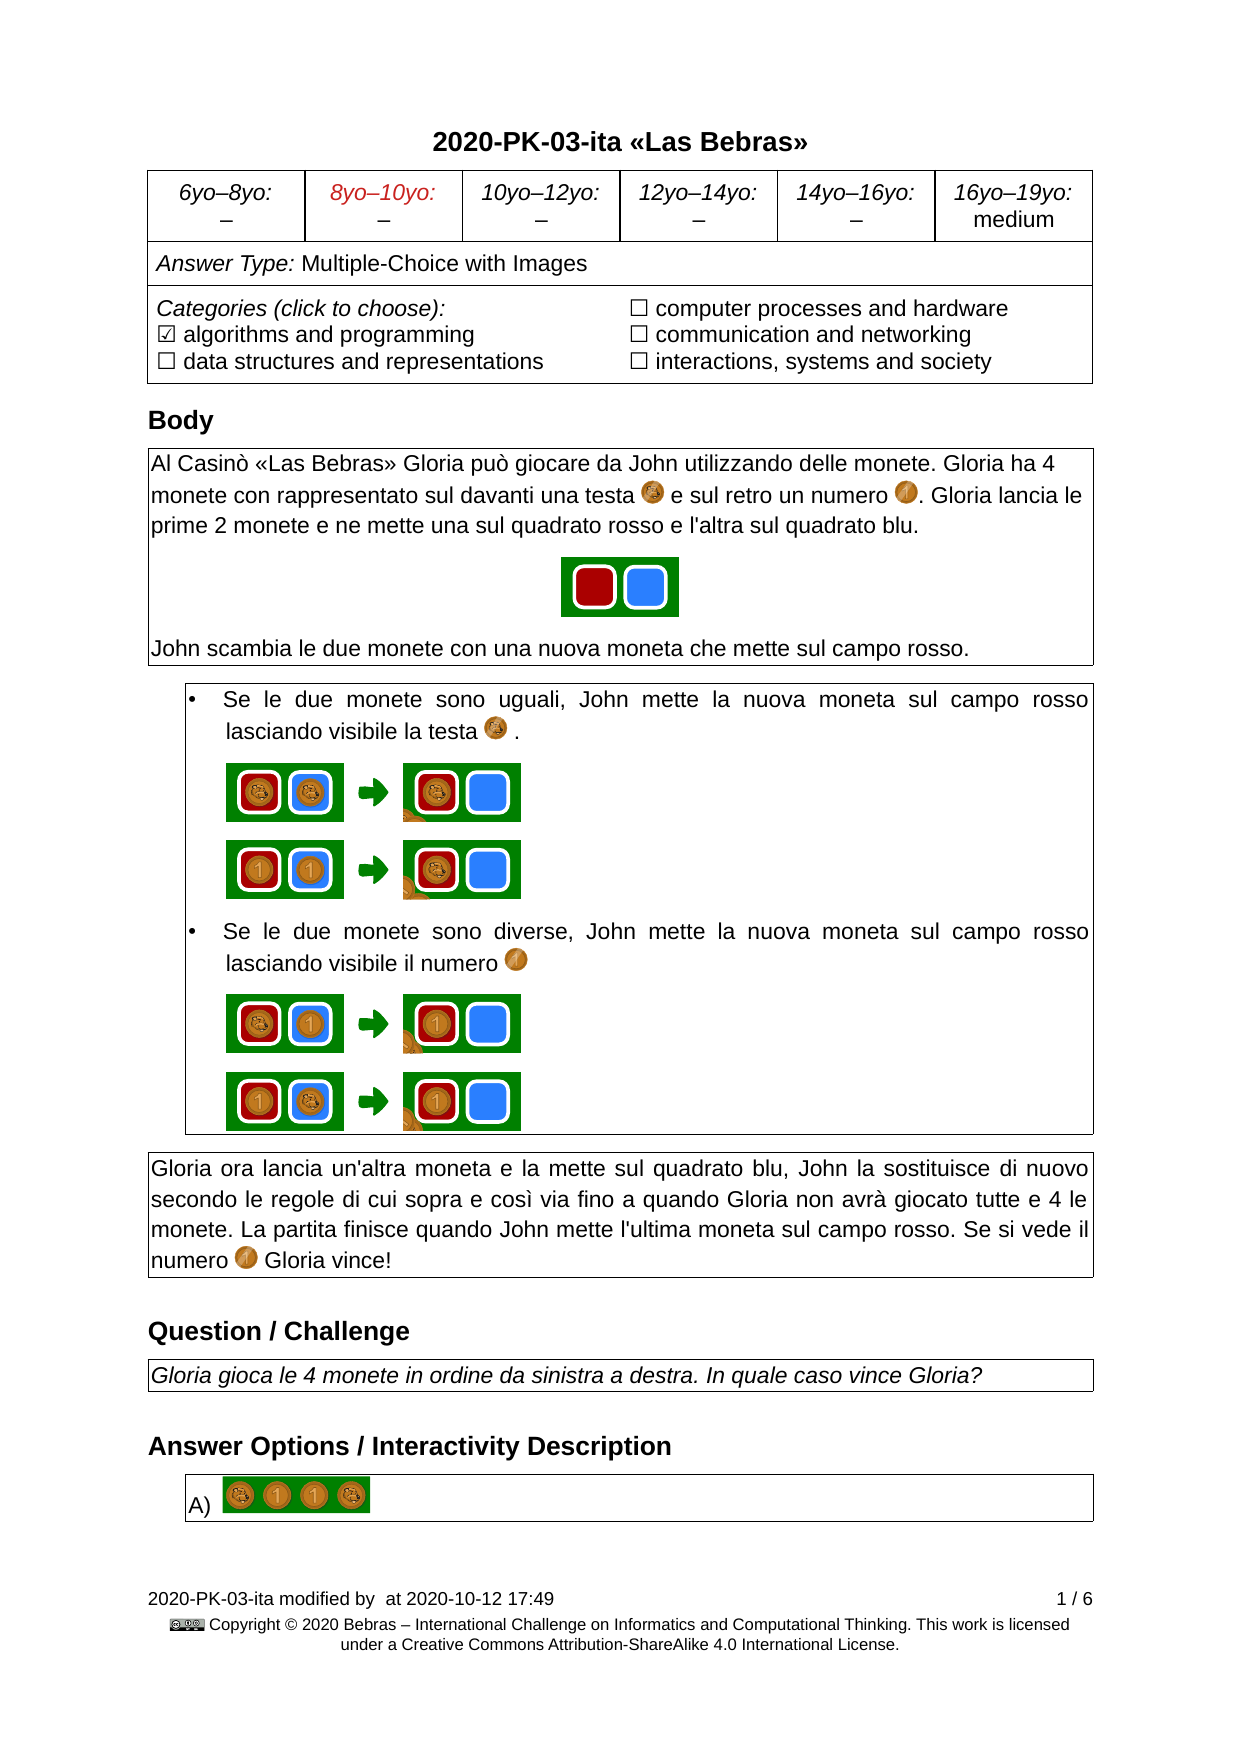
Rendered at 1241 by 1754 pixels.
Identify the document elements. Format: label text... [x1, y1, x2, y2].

text Gloria gioca le 4 monete in ordine da sinistra a destra. In quale caso vince Gloria? [149, 1360, 1093, 1391]
subtitle 2020-PK-03-ita «Las Bebras» [148, 125, 1093, 157]
subtitle Body [148, 404, 1093, 435]
table_header 16yo–19yo: medium [936, 171, 1092, 241]
subtitle Question / Challenge [148, 1316, 1093, 1346]
table_cell ☐ computer processes and hardware ☐ communication and networking ☐ interactions, systems and society [620, 286, 1092, 383]
list Se le due monete sono uguali, John mette la nuova moneta sul campo rosso lasciando visibile la testa . [186, 684, 1093, 744]
table_header 8yo–10yo: – [306, 171, 462, 241]
table_cell Answer Type: Multiple-Choice with Images [148, 242, 1092, 285]
text Al Casinò «Las Bebras» Gloria può giocare da John utilizzando delle monete. Gloria ha 4 monete con rappresentato sul davanti una testa e sul retro un numero . Gloria lancia le prime 2 monete e ne mette una sul quadrato rosso e l'altra sul quadrato blu. [149, 449, 1093, 539]
table_cell Categories (click to choose): ☑ algorithms and programming ☐ data structures and representations [148, 286, 620, 383]
list Se le due monete sono diverse, John mette la nuova moneta sul campo rosso lasciando visibile il numero [186, 915, 1093, 976]
table_header 14yo–16yo: – [778, 171, 934, 241]
table_header 12yo–14yo: – [621, 171, 777, 241]
text John scambia le due monete con una nuova moneta che mette sul campo rosso. [149, 632, 1093, 665]
text Gloria ora lancia un'altra moneta e la mette sul quadrato blu, John la sostituisce di nuovo secondo le regole di cui sopra e così via fino a quando Gloria non avrà giocato tutte e 4 le monete. La partita finisce quando John mette l'ultima moneta sul campo rosso. Se si vede il numero Gloria vince! [149, 1153, 1093, 1277]
table_header 10yo–12yo: – [463, 171, 619, 241]
subtitle Answer Options / Interactivity Description [148, 1431, 1093, 1461]
table_header 6yo–8yo: – [148, 171, 304, 241]
